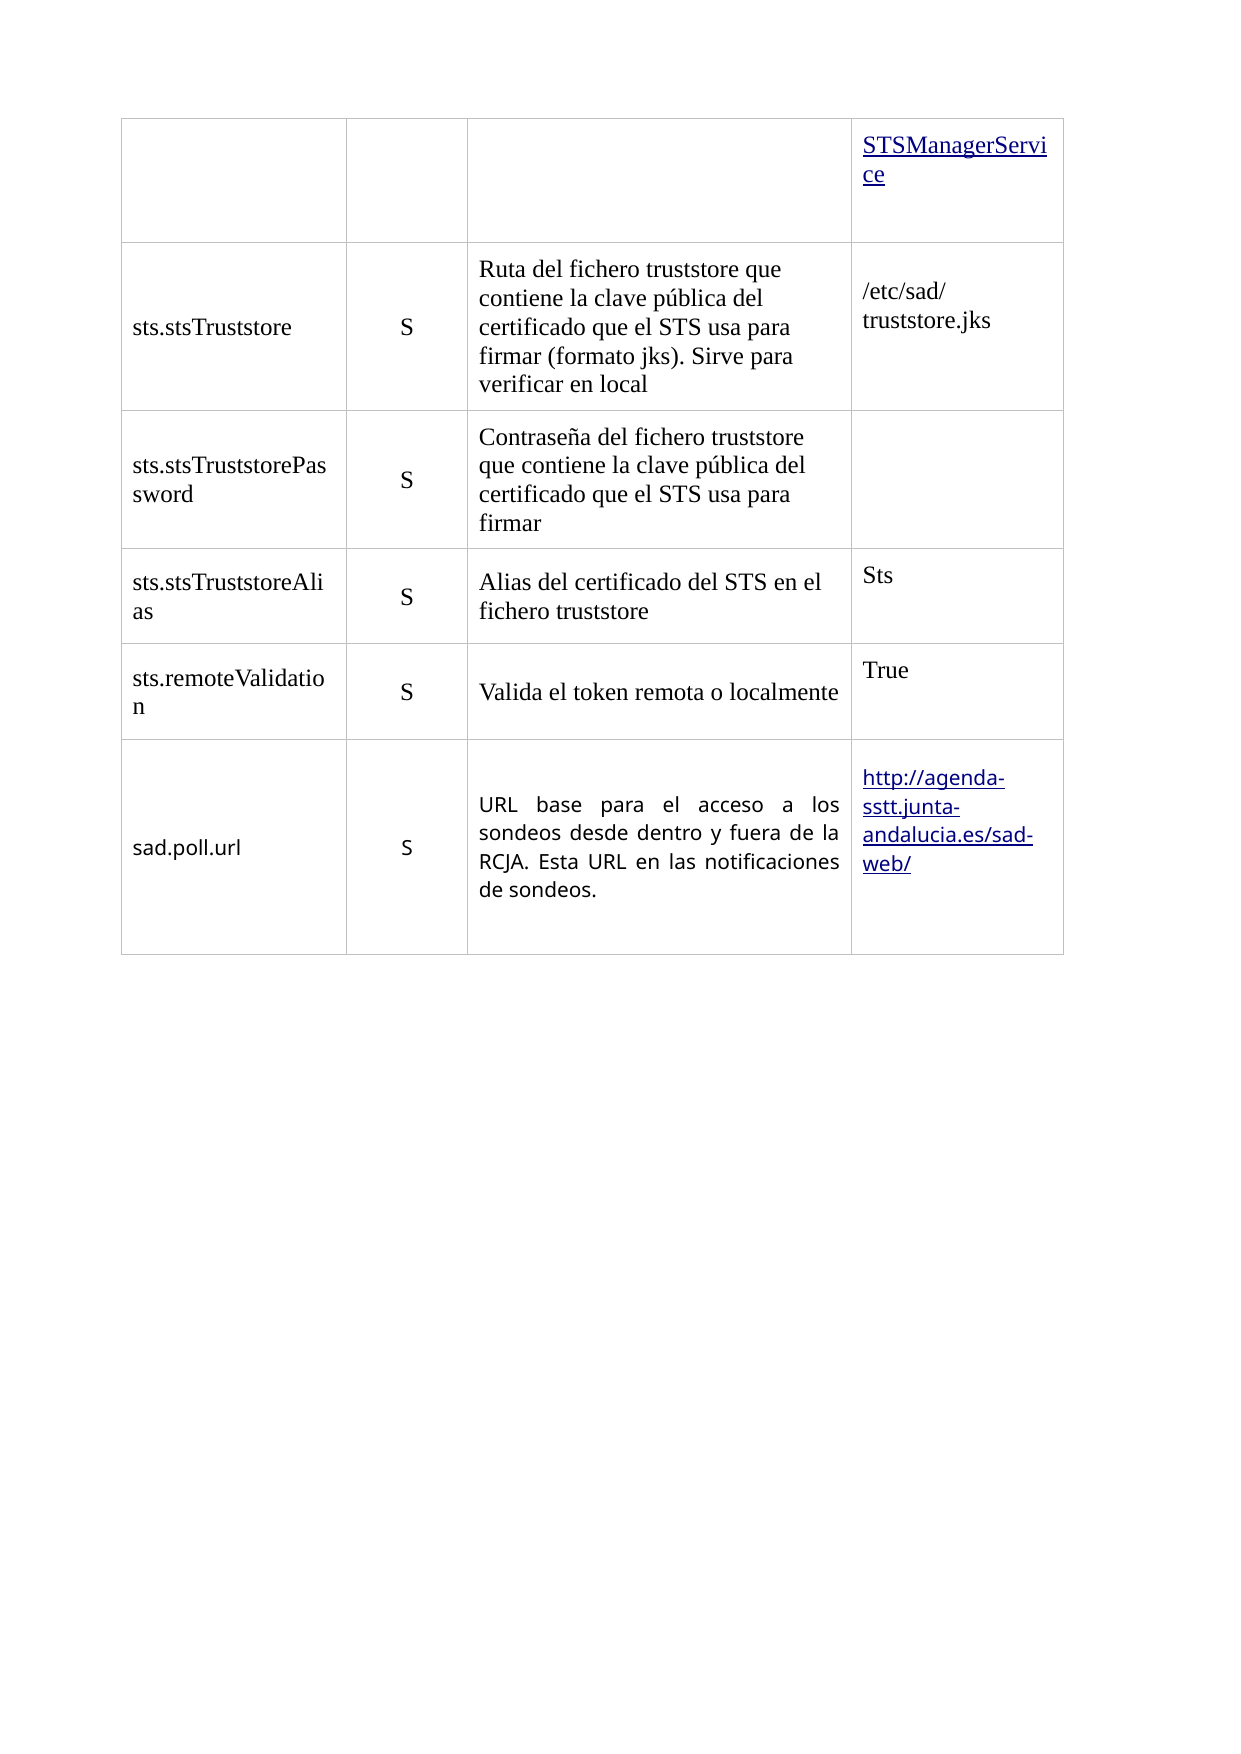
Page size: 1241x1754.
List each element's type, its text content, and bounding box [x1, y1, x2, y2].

table_cell [122, 119, 346, 242]
table_cell sts.remoteValidation [122, 644, 346, 739]
table_cell sts.stsTruststore [122, 243, 346, 409]
table_cell Valida el token remota o localmente [468, 644, 851, 739]
table_cell sts.stsTruststoreAlias [122, 549, 346, 643]
table_cell S [347, 740, 467, 954]
table_cell Ruta del fichero truststore que contiene la clave pública del certificado que el STS usa para firmar (formato jks). Sirve para verificar en local [468, 243, 851, 409]
table_cell Alias del certificado del STS en el fichero truststore [468, 549, 851, 643]
table_cell [347, 119, 467, 242]
table_cell STSManagerService [852, 119, 1063, 242]
table_cell [468, 119, 851, 242]
table_cell S [347, 549, 467, 643]
table_cell Contraseña del fichero truststore que contiene la clave pública del certificado que el STS usa para firmar [468, 411, 851, 548]
table_cell S [347, 644, 467, 739]
table_cell http://agenda-sstt.junta-andalucia.es/sad-web/ [852, 740, 1063, 954]
table_cell [852, 411, 1063, 548]
table_cell Sts [852, 549, 1063, 643]
table_cell sts.stsTruststorePassword [122, 411, 346, 548]
table_cell S [347, 411, 467, 548]
table_cell URL base para el acceso a los sondeos desde dentro y fuera de la RCJA. Esta URL en las notificaciones de sondeos. [468, 740, 851, 954]
table_cell S [347, 243, 467, 409]
table_cell /etc/sad/truststore.jks [852, 243, 1063, 409]
table_cell sad.poll.url [122, 740, 346, 954]
table_cell True [852, 644, 1063, 739]
